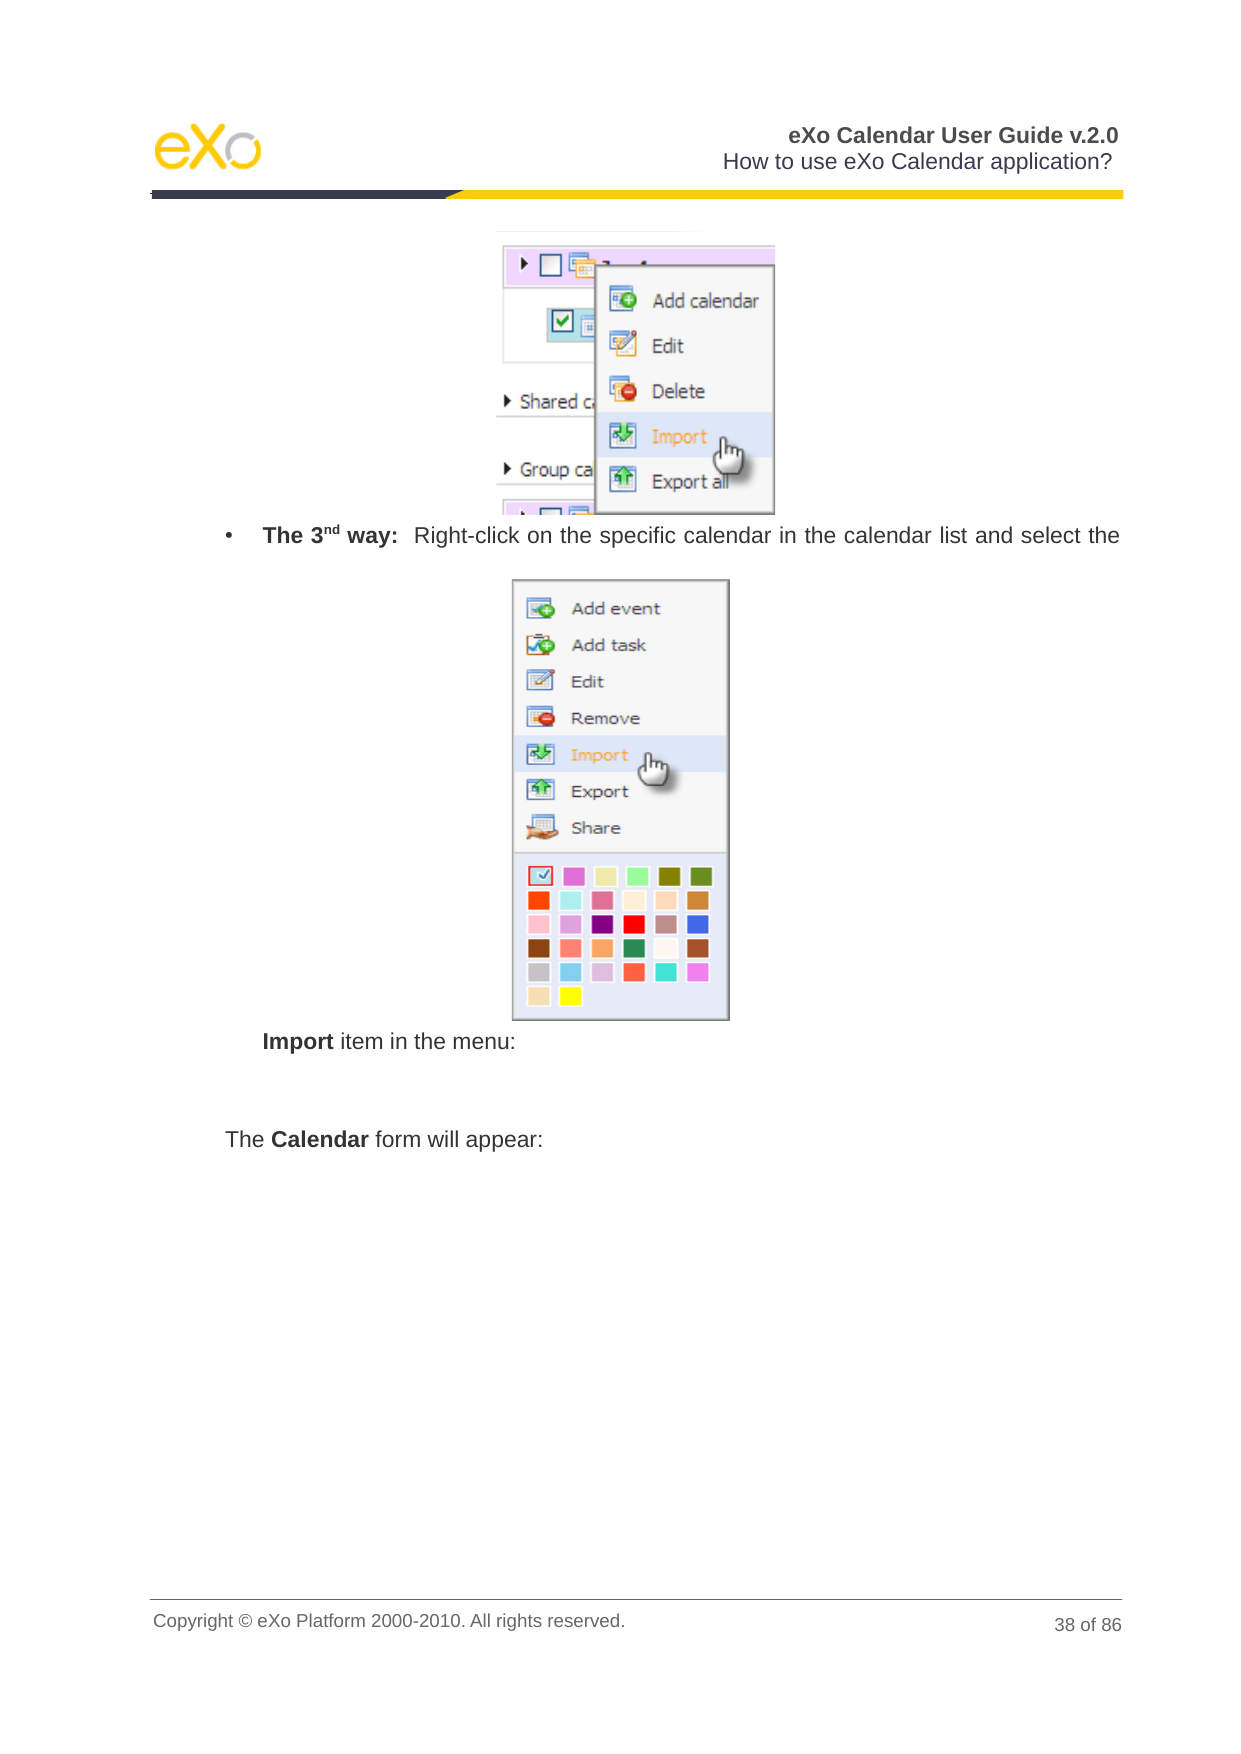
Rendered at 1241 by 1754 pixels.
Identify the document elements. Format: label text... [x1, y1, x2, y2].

list The Calendar form will appear: [187, 1126, 1122, 1152]
picture [511, 578, 730, 1021]
list The 3nd way: Right-click on the specific calendar in the calendar list and select the Import item in the menu: [225, 223, 1122, 1054]
picture [151, 190, 1124, 199]
picture [155, 123, 262, 170]
picture [496, 231, 776, 515]
